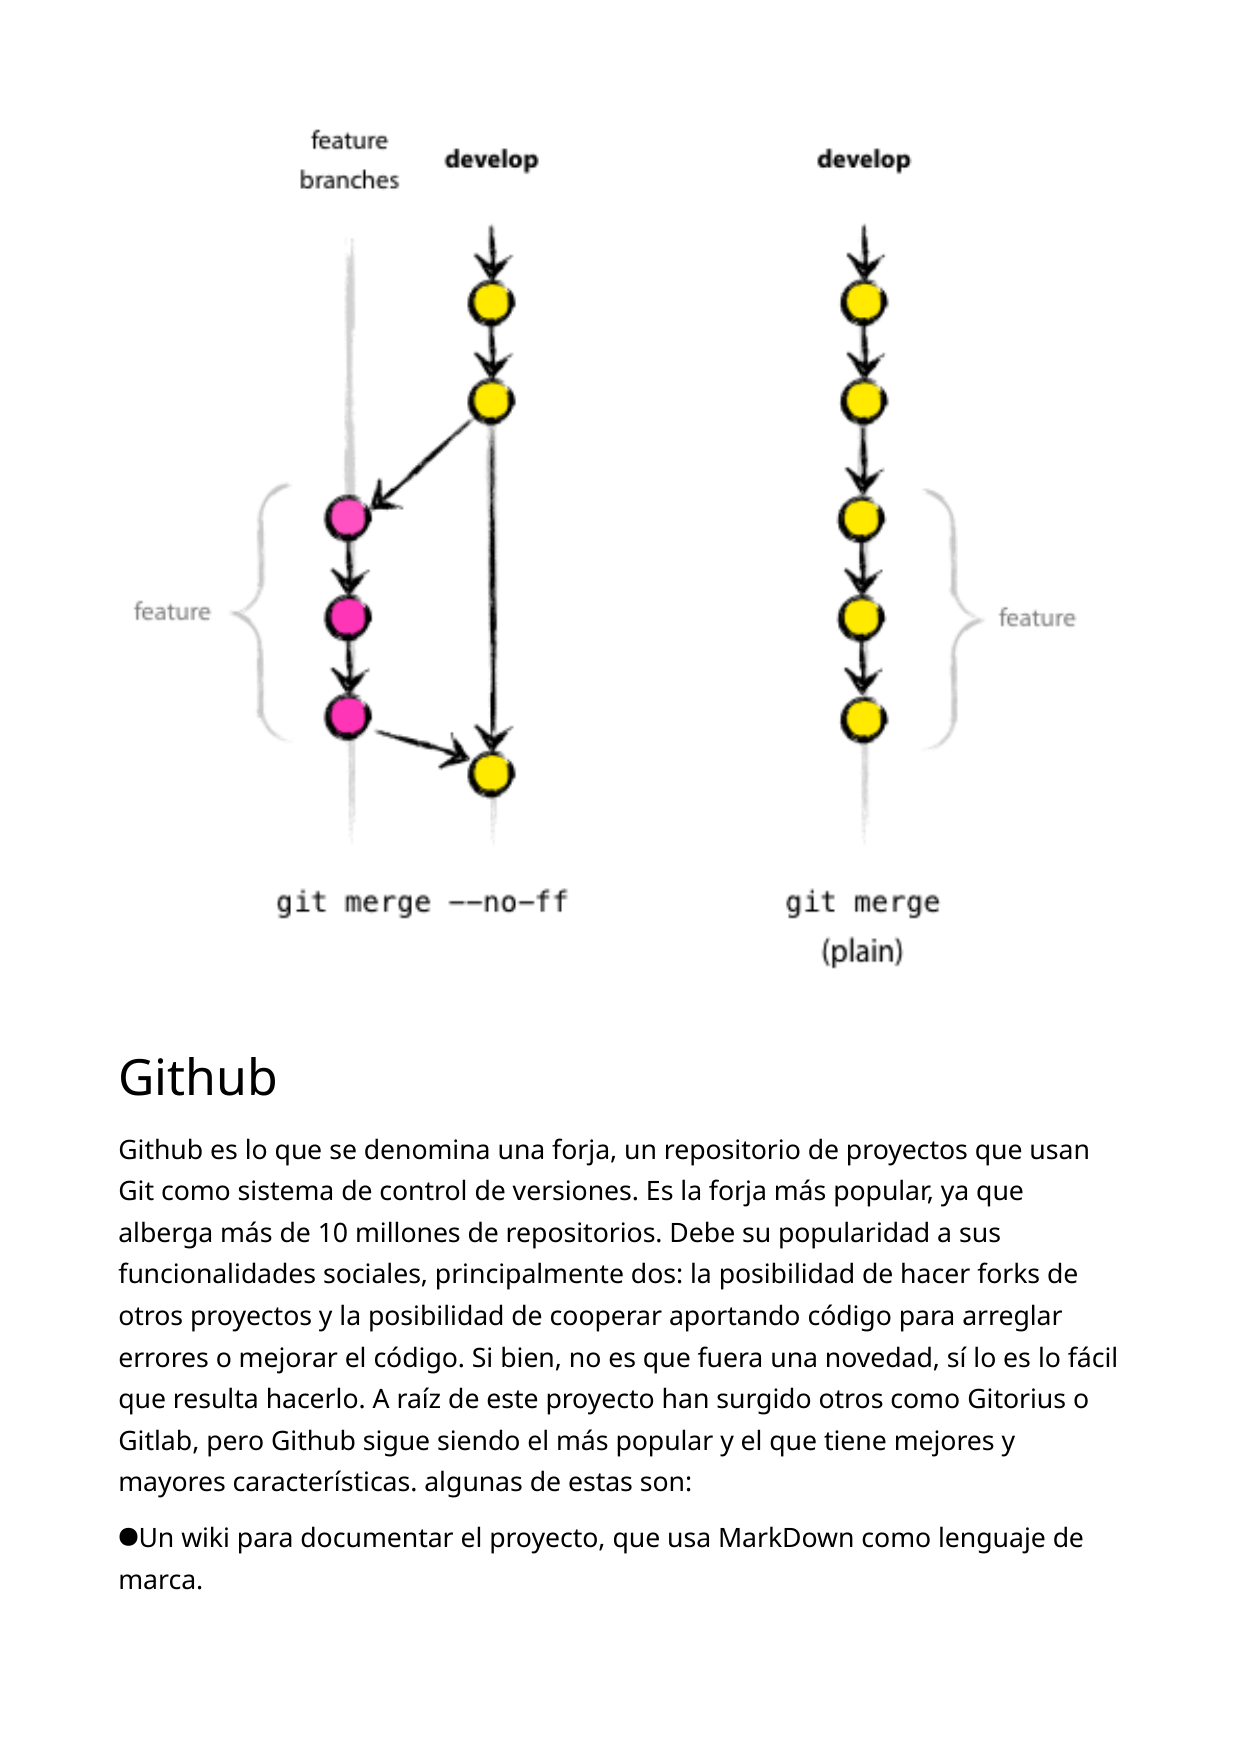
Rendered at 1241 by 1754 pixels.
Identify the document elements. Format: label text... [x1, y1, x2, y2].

subtitle Github [118, 1042, 1122, 1110]
text Github es lo que se denomina una forja, un repositorio de proyectos que usan Git como sistema de control de versiones. Es la forja más popular, ya que alberga más de 10 millones de repositorios. Debe su popularidad a sus funcionalidades sociales, principalmente dos: la posibilidad de hacer forks de otros proyectos y la posibilidad de cooperar aportando código para arreglar errores o mejorar el código. Si bien, no es que fuera una novedad, sí lo es lo fácil que resulta hacerlo. A raíz de este proyecto han surgido otros como Gitorius o Gitlab, pero Github sigue siendo el más popular y el que tiene mejores y mayores características. algunas de estas son: [118, 1131, 1122, 1499]
picture [118, 118, 1083, 981]
list Un wiki para documentar el proyecto, que usa MarkDown como lenguaje de marca. [118, 1519, 1122, 1597]
